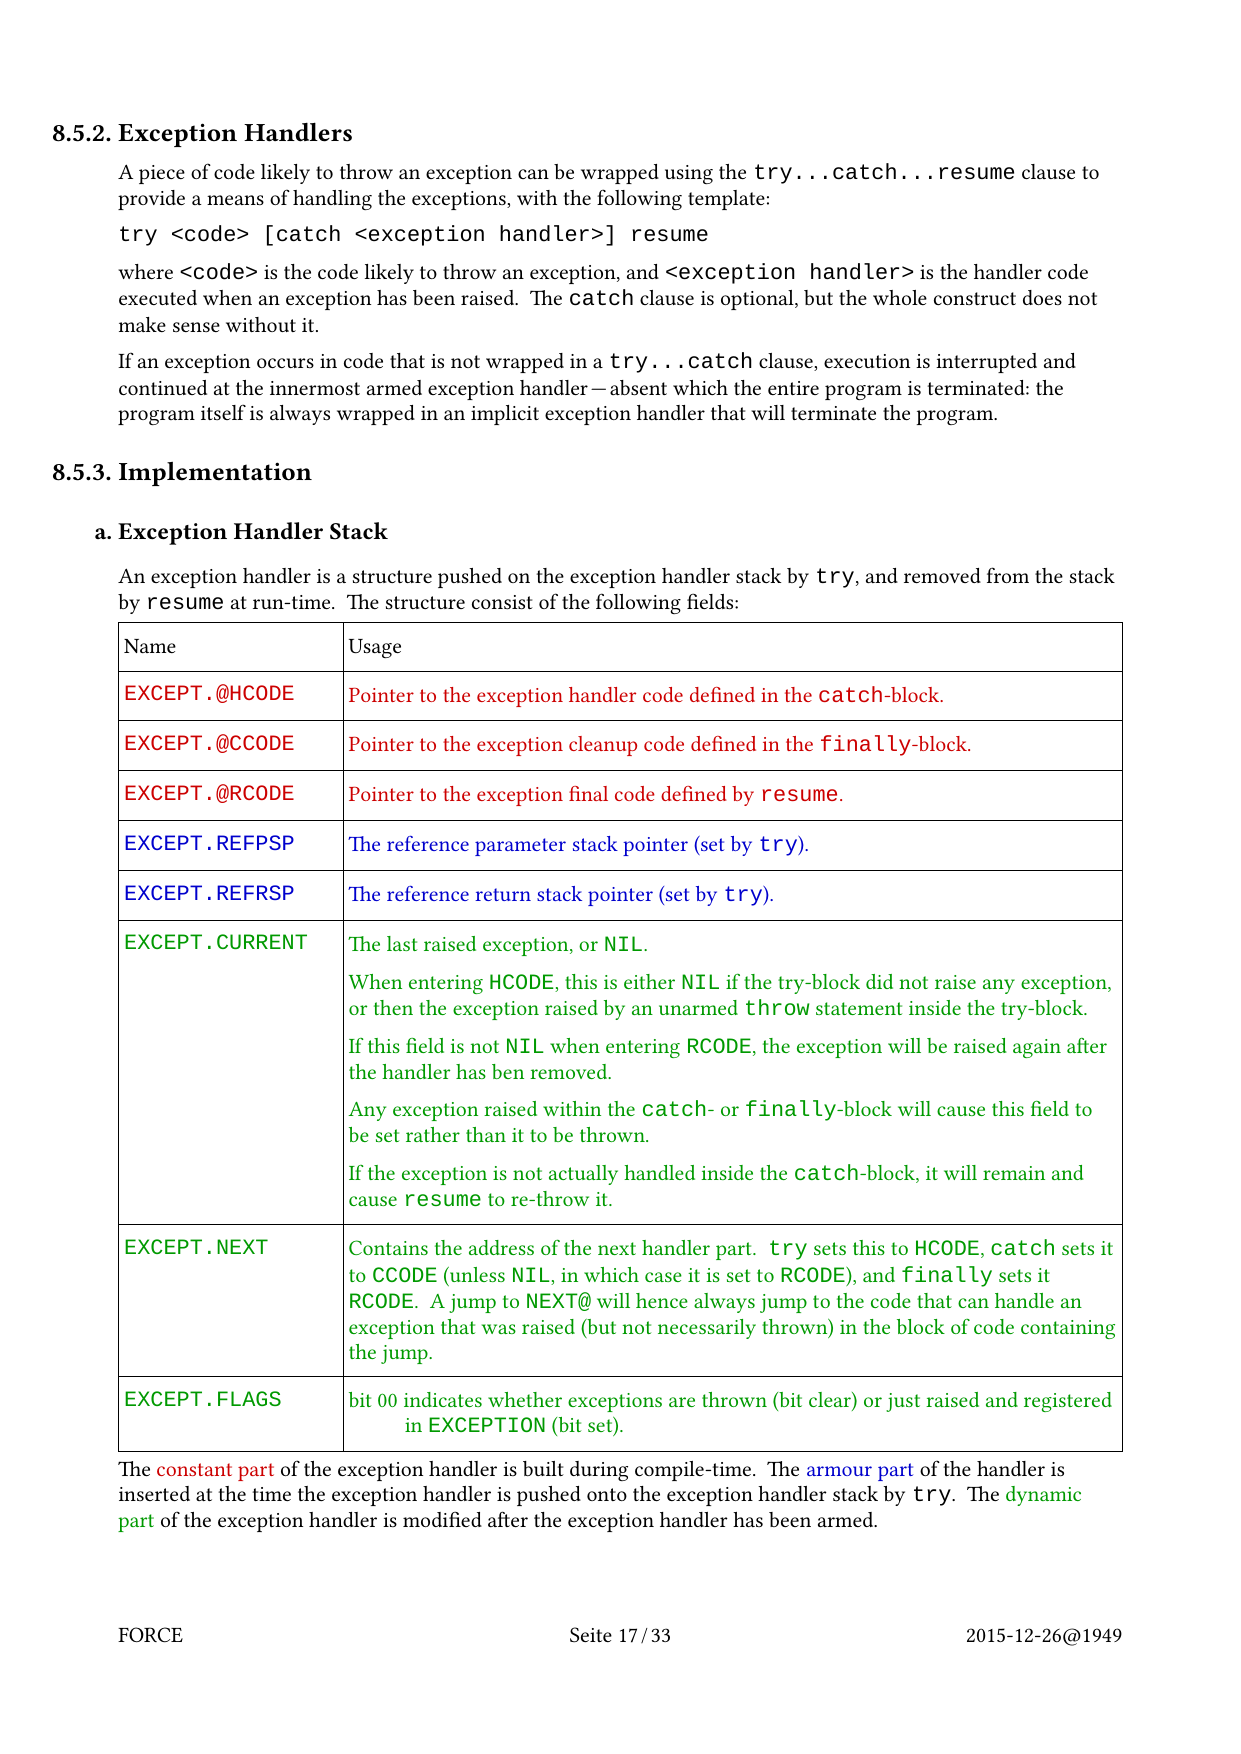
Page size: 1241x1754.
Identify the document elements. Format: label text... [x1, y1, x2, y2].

table_cell EXCEPT.REFRSP [119, 871, 343, 919]
subtitle Implementation [118, 457, 1122, 487]
table_cell EXCEPT.@CCODE [119, 721, 343, 770]
subtitle Exception Handler Stack [118, 518, 1122, 545]
text An exception handler is a structure pushed on the exception handler stack by try, and removed from the stack by resume at run-time. The structure consist of the following fields: [118, 564, 1122, 616]
table_cell Pointer to the exception final code defined by resume. [344, 771, 1122, 820]
table_cell The last raised exception, or NIL. When entering HCODE, this is either NIL if the try-block did not raise any exception, or then the exception raised by an unarmed throw statement inside the try-block. If this field is not NIL when entering RCODE, the exception will be raised again after the handler has ben removed. Any exception raised within the catch- or finally-block will cause this field to be set rather than it to be thrown. If the exception is not actually handled inside the catch-block, it will remain and cause resume to re-throw it. [344, 921, 1122, 1224]
table_cell EXCEPT.FLAGS [119, 1377, 343, 1451]
table_cell Pointer to the exception cleanup code defined in the finally-block. [344, 721, 1122, 770]
text The constant part of the exception handler is built during compile-time. The armour part of the handler is inserted at the time the exception handler is pushed onto the exception handler stack by try. The dynamic part of the exception handler is modified after the exception handler has been armed. [118, 1457, 1122, 1533]
table_cell EXCEPT.REFPSP [119, 821, 343, 870]
table_cell EXCEPT.CURRENT [119, 921, 343, 1224]
table_cell Contains the address of the next handler part. try sets this to HCODE, catch sets it to CCODE (unless NIL, in which case it is set to RCODE), and finally sets it RCODE. A jump to NEXT@ will hence always jump to the code that can handle an exception that was raised (but not necessarily thrown) in the block of code containing the jump. [344, 1225, 1122, 1376]
table_cell bit 00 indicates whether exceptions are thrown (bit clear) or just raised and registered in EXCEPTION (bit set). [344, 1377, 1122, 1451]
table_cell EXCEPT.@RCODE [119, 771, 343, 820]
text try <code> [catch <exception handler>] resume [118, 223, 1122, 248]
table_header Usage [344, 623, 1122, 671]
text If an exception occurs in code that is not wrapped in a try...catch clause, execution is interrupted and continued at the innermost armed exception handler — absent which the entire program is terminated: the program itself is always wrapped in an implicit exception handler that will terminate the program. [118, 349, 1122, 425]
table_cell EXCEPT.NEXT [119, 1225, 343, 1376]
table_cell EXCEPT.@HCODE [119, 672, 343, 720]
table_header Name [119, 623, 343, 671]
table_cell The reference parameter stack pointer (set by try). [344, 821, 1122, 870]
subtitle Exception Handlers [118, 118, 1122, 148]
table_cell Pointer to the exception handler code defined in the catch-block. [344, 672, 1122, 720]
table_cell The reference return stack pointer (set by try). [344, 871, 1122, 919]
text A piece of code likely to throw an exception can be wrapped using the try...catch...resume clause to provide a means of handling the exceptions, with the following template: [118, 160, 1122, 211]
text where <code> is the code likely to throw an exception, and <exception handler> is the handler code executed when an exception has been raised. The catch clause is optional, but the whole construct does not make sense without it. [118, 260, 1122, 337]
